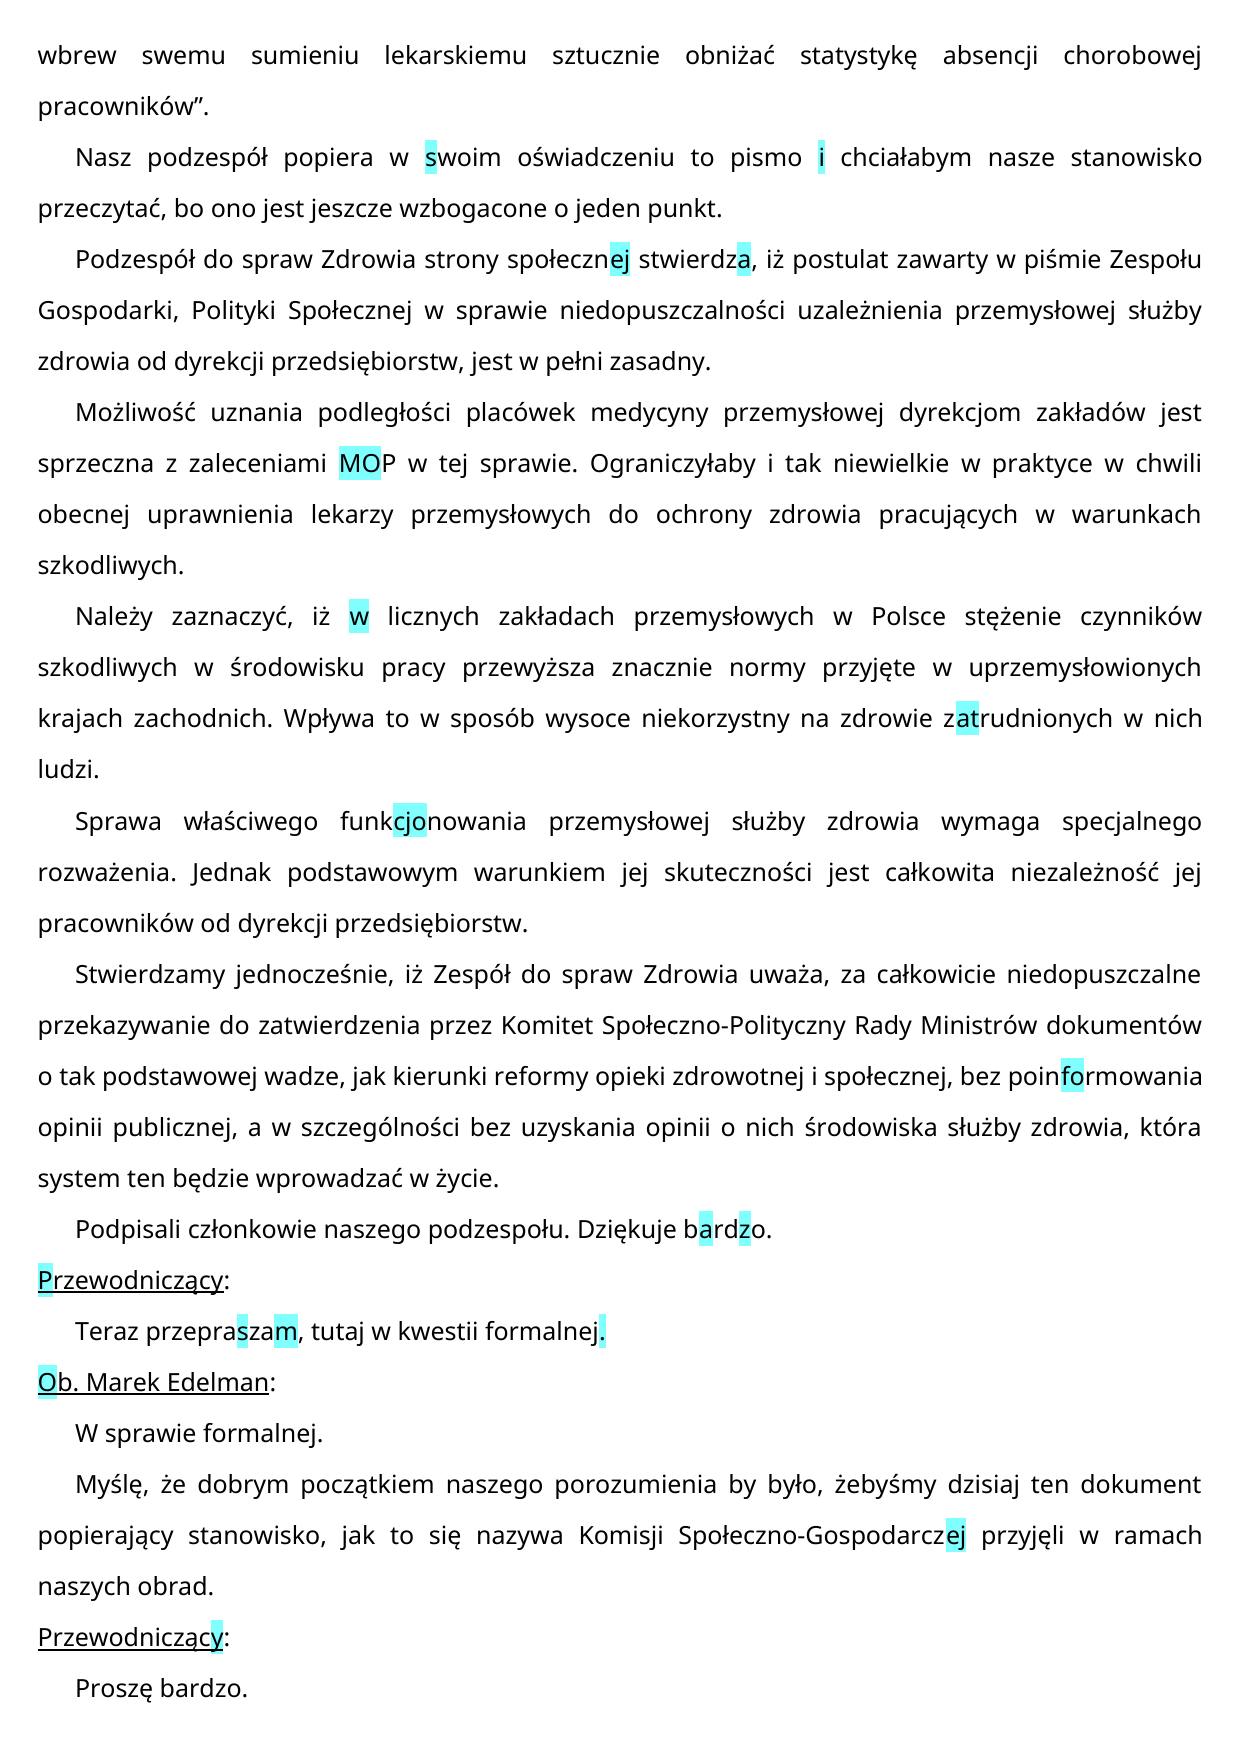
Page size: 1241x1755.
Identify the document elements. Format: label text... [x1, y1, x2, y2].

text W sprawie formalnej. [37, 1416, 1203, 1450]
text Ob. Marek Edelman: [37, 1364, 1203, 1399]
text Podpisali członkowie naszego podzespołu. Dziękuje bardzo. [37, 1211, 1203, 1246]
text Należy zaznaczyć, iż w licznych zakładach przemysłowych w Polsce stężenie czynników szkodliwych w środowisku pracy przewyższa znacznie normy przyjęte w uprzemysłowionych krajach zachodnich. Wpływa to w sposób wysoce niekorzystny na zdrowie zatrudnionych w nich ludzi. [37, 599, 1203, 786]
text Sprawa właściwego funkcjonowania przemysłowej służby zdrowia wymaga specjalnego rozważenia. Jednak podstawowym warunkiem jej skuteczności jest całkowita niezależność jej pracowników od dyrekcji przedsiębiorstw. [37, 803, 1203, 939]
text Myślę, że dobrym początkiem naszego porozumienia by było, żebyśmy dzisiaj ten dokument popierający stanowisko, jak to się nazywa Komisji Społeczno-Gospodarczej przyjęli w ramach naszych obrad. [37, 1467, 1203, 1603]
text Nasz podzespół popiera w swoim oświadczeniu to pismo i chciałabym nasze stanowisko przeczytać, bo ono jest jeszcze wzbogacone o jeden punkt. [37, 139, 1203, 225]
text Możliwość uznania podległości placówek medycyny przemysłowej dyrekcjom zakładów jest sprzeczna z zaleceniami MOP w tej sprawie. Ograniczyłaby i tak niewielkie w praktyce w chwili obecnej uprawnienia lekarzy przemysłowych do ochrony zdrowia pracujących w warunkach szkodliwych. [37, 395, 1203, 582]
text wbrew swemu sumieniu lekarskiemu sztucznie obniżać statystykę absencji chorobowej pracowników”. [37, 37, 1203, 123]
text Stwierdzamy jednocześnie, iż Zespół do spraw Zdrowia uważa, za całkowicie niedopuszczalne przekazywanie do zatwierdzenia przez Komitet Społeczno-Polityczny Rady Ministrów dokumentów o tak podstawowej wadze, jak kierunki reformy opieki zdrowotnej i społecznej, bez poinformowania opinii publicznej, a w szczególności bez uzyskania opinii o nich środowiska służby zdrowia, która system ten będzie wprowadzać w życie. [37, 956, 1203, 1194]
text Podzespół do spraw Zdrowia strony społecznej stwierdza, iż postulat zawarty w piśmie Zespołu Gospodarki, Polityki Społecznej w sprawie niedopuszczalności uzależnienia przemysłowej służby zdrowia od dyrekcji przedsiębiorstw, jest w pełni zasadny. [37, 242, 1203, 378]
text Przewodniczący: [37, 1620, 1203, 1654]
text Proszę bardzo. [37, 1671, 1203, 1705]
text Teraz przepraszam, tutaj w kwestii formalnej. [37, 1313, 1203, 1348]
text Przewodniczący: [37, 1262, 1203, 1297]
